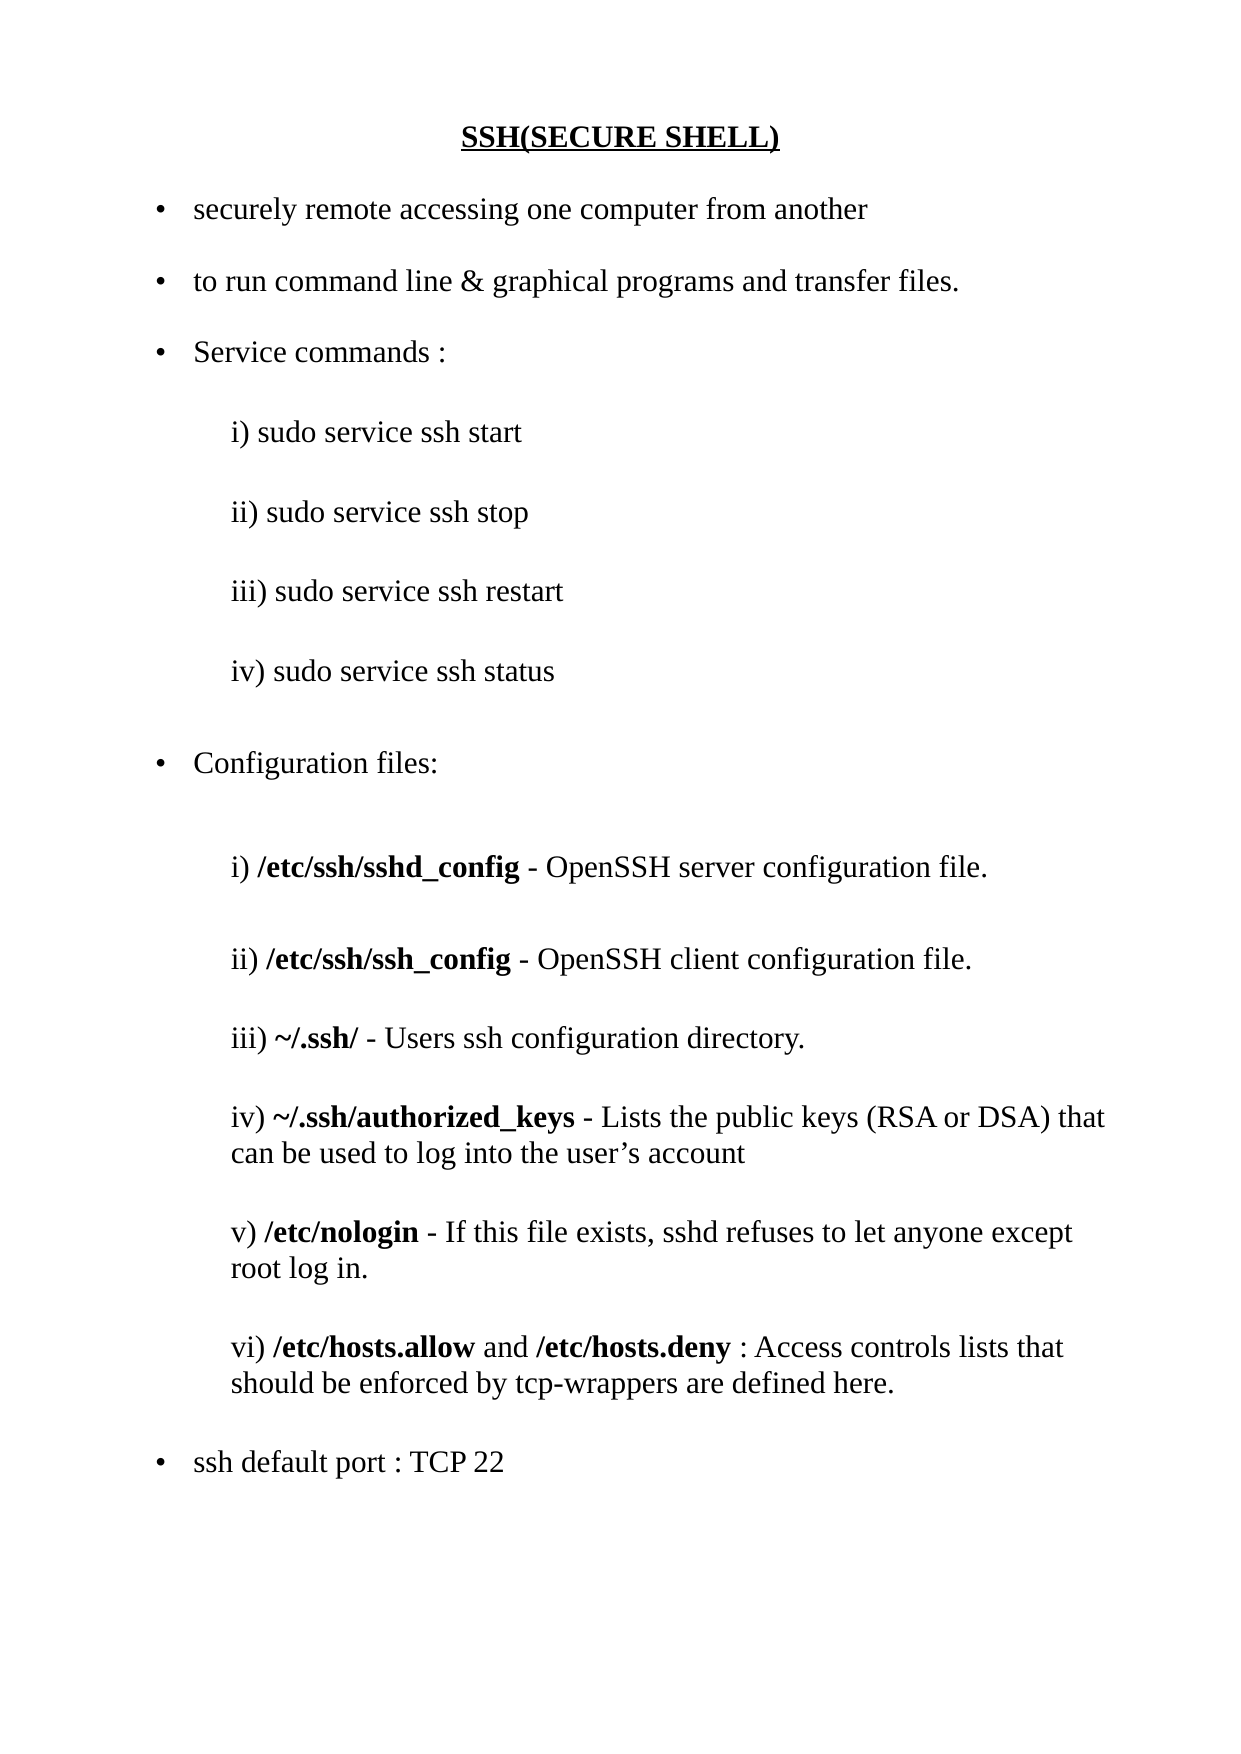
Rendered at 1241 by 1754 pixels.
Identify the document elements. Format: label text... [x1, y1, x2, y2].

list iii) sudo service ssh restart [193, 572, 1122, 608]
list iii) ~/.ssh/ - Users ssh configuration directory. [193, 1019, 1122, 1055]
list ssh default port : TCP 22 [156, 1443, 1122, 1479]
list securely remote accessing one computer from another [156, 190, 1122, 226]
list iv) ~/.ssh/authorized_keys - Lists the public keys (RSA or DSA) that can be used to log into the user’s account [193, 1098, 1122, 1170]
text SSH(SECURE SHELL) [118, 118, 1122, 154]
list Service commands : [156, 334, 1122, 370]
list vi) /etc/hosts.allow and /etc/hosts.deny : Access controls lists that should be enforced by tcp-wrappers are defined here. [193, 1328, 1122, 1400]
list iv) sudo service ssh status [193, 652, 1122, 688]
list ii) /etc/ssh/ssh_config - OpenSSH client configuration file. [193, 940, 1122, 976]
list ii) sudo service ssh stop [193, 493, 1122, 529]
list i) /etc/ssh/sshd_config - OpenSSH server configuration file. [193, 849, 1122, 885]
list v) /etc/nologin - If this file exists, sshd refuses to let anyone except root log in. [193, 1213, 1122, 1285]
list to run command line & graphical programs and transfer files. [156, 262, 1122, 298]
list i) sudo service ssh start [193, 413, 1122, 449]
list Configuration files: [156, 744, 1122, 780]
